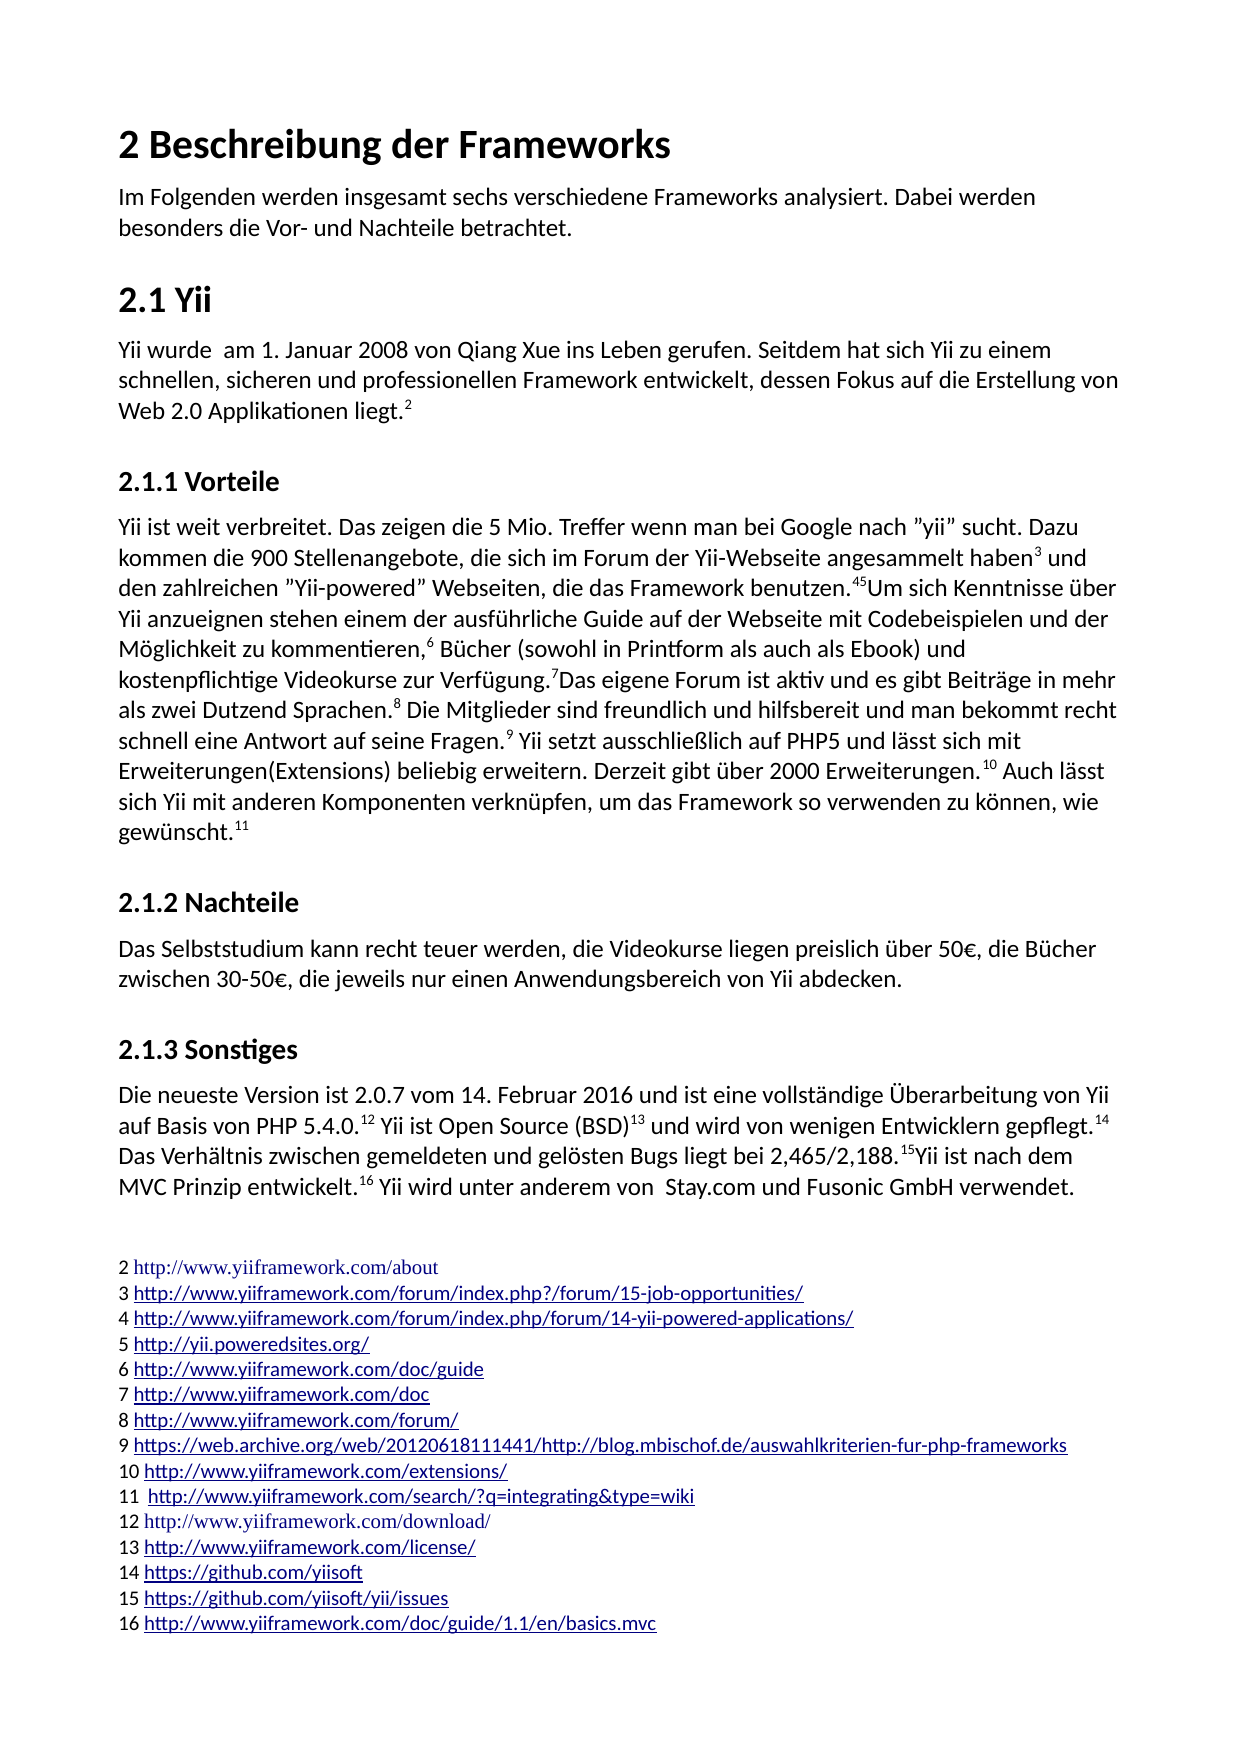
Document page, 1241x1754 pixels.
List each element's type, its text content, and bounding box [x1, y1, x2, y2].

text http://www.yiiframework.com/forum/index.php?/forum/15-job-opportunities/ [118, 1280, 1122, 1305]
text Das Selbststudium kann recht teuer werden, die Videokurse liegen preislich über 50€, die Bücher zwischen 30-50€, die jeweils nur einen Anwendungsbereich von Yii abdecken. [118, 933, 1122, 994]
text http://www.yiiframework.com/forum/ [118, 1407, 1122, 1432]
text http://www.yiiframework.com/about [118, 1254, 1122, 1280]
text http://www.yiiframework.com/extensions/ [118, 1458, 1122, 1483]
text http://www.yiiframework.com/doc/guide/1.1/en/basics.mvc [118, 1610, 1122, 1636]
text https://web.archive.org/web/20120618111441/http://blog.mbischof.de/auswahlkriterien-fur-php-frameworks [118, 1432, 1122, 1458]
text http://www.yiiframework.com/doc [118, 1382, 1122, 1407]
text Yii wurde am 1. Januar 2008 von Qiang Xue ins Leben gerufen. Seitdem hat sich Yii zu einem schnellen, sicheren und professionellen Framework entwickelt, dessen Fokus auf die Erstellung von Web 2.0 Applikationen liegt. [118, 334, 1122, 426]
text https://github.com/yiisoft/yii/issues [118, 1585, 1122, 1610]
text http://www.yiiframework.com/forum/index.php/forum/14-yii-powered-applications/ [118, 1305, 1122, 1331]
subtitle 2.1.2 Nachteile [118, 884, 1122, 920]
text Im Folgenden werden insgesamt sechs verschiedene Frameworks analysiert. Dabei werden besonders die Vor- und Nachteile betrachtet. [118, 181, 1122, 242]
text http://www.yiiframework.com/doc/guide [118, 1356, 1122, 1382]
text http://yii.poweredsites.org/ [118, 1331, 1122, 1356]
text Die neueste Version ist 2.0.7 vom 14. Februar 2016 und ist eine vollständige Überarbeitung von Yii auf Basis von PHP 5.4.0. Yii ist Open Source (BSD) und wird von wenigen Entwicklern gepflegt. Das Verhältnis zwischen gemeldeten und gelösten Bugs liegt bei 2,465/2,188.Yii ist nach dem MVC Prinzip entwickelt. Yii wird unter anderem von Stay.com und Fusonic GmbH verwendet. [118, 1079, 1122, 1201]
subtitle 2.1.3 Sonstiges [118, 1031, 1122, 1067]
subtitle 2.1 Yii [118, 276, 1122, 322]
subtitle 2 Beschreibung der Frameworks [118, 118, 1122, 169]
text https://github.com/yiisoft [118, 1559, 1122, 1585]
text http://www.yiiframework.com/license/ [118, 1534, 1122, 1559]
text http://www.yiiframework.com/search/?q=integrating&type=wiki [118, 1483, 1122, 1509]
text http://www.yiiframework.com/download/ [118, 1509, 1122, 1534]
subtitle 2.1.1 Vorteile [118, 463, 1122, 499]
text Yii ist weit verbreitet. Das zeigen die 5 Mio. Treffer wenn man bei Google nach ”yii” sucht. Dazu kommen die 900 Stellenangebote, die sich im Forum der Yii-Webseite angesammelt haben und den zahlreichen ”Yii-powered” Webseiten, die das Framework benutzen.Um sich Kenntnisse über Yii anzueignen stehen einem der ausführliche Guide auf der Webseite mit Codebeispielen und der Möglichkeit zu kommentieren, Bücher (sowohl in Printform als auch als Ebook) und kostenpflichtige Videokurse zur Verfügung.Das eigene Forum ist aktiv und es gibt Beiträge in mehr als zwei Dutzend Sprachen. Die Mitglieder sind freundlich und hilfsbereit und man bekommt recht schnell eine Antwort auf seine Fragen. Yii setzt ausschließlich auf PHP5 und lässt sich mit Erweiterungen(Extensions) beliebig erweitern. Derzeit gibt über 2000 Erweiterungen. Auch lässt sich Yii mit anderen Komponenten verknüpfen, um das Framework so verwenden zu können, wie gewünscht. [118, 511, 1122, 847]
